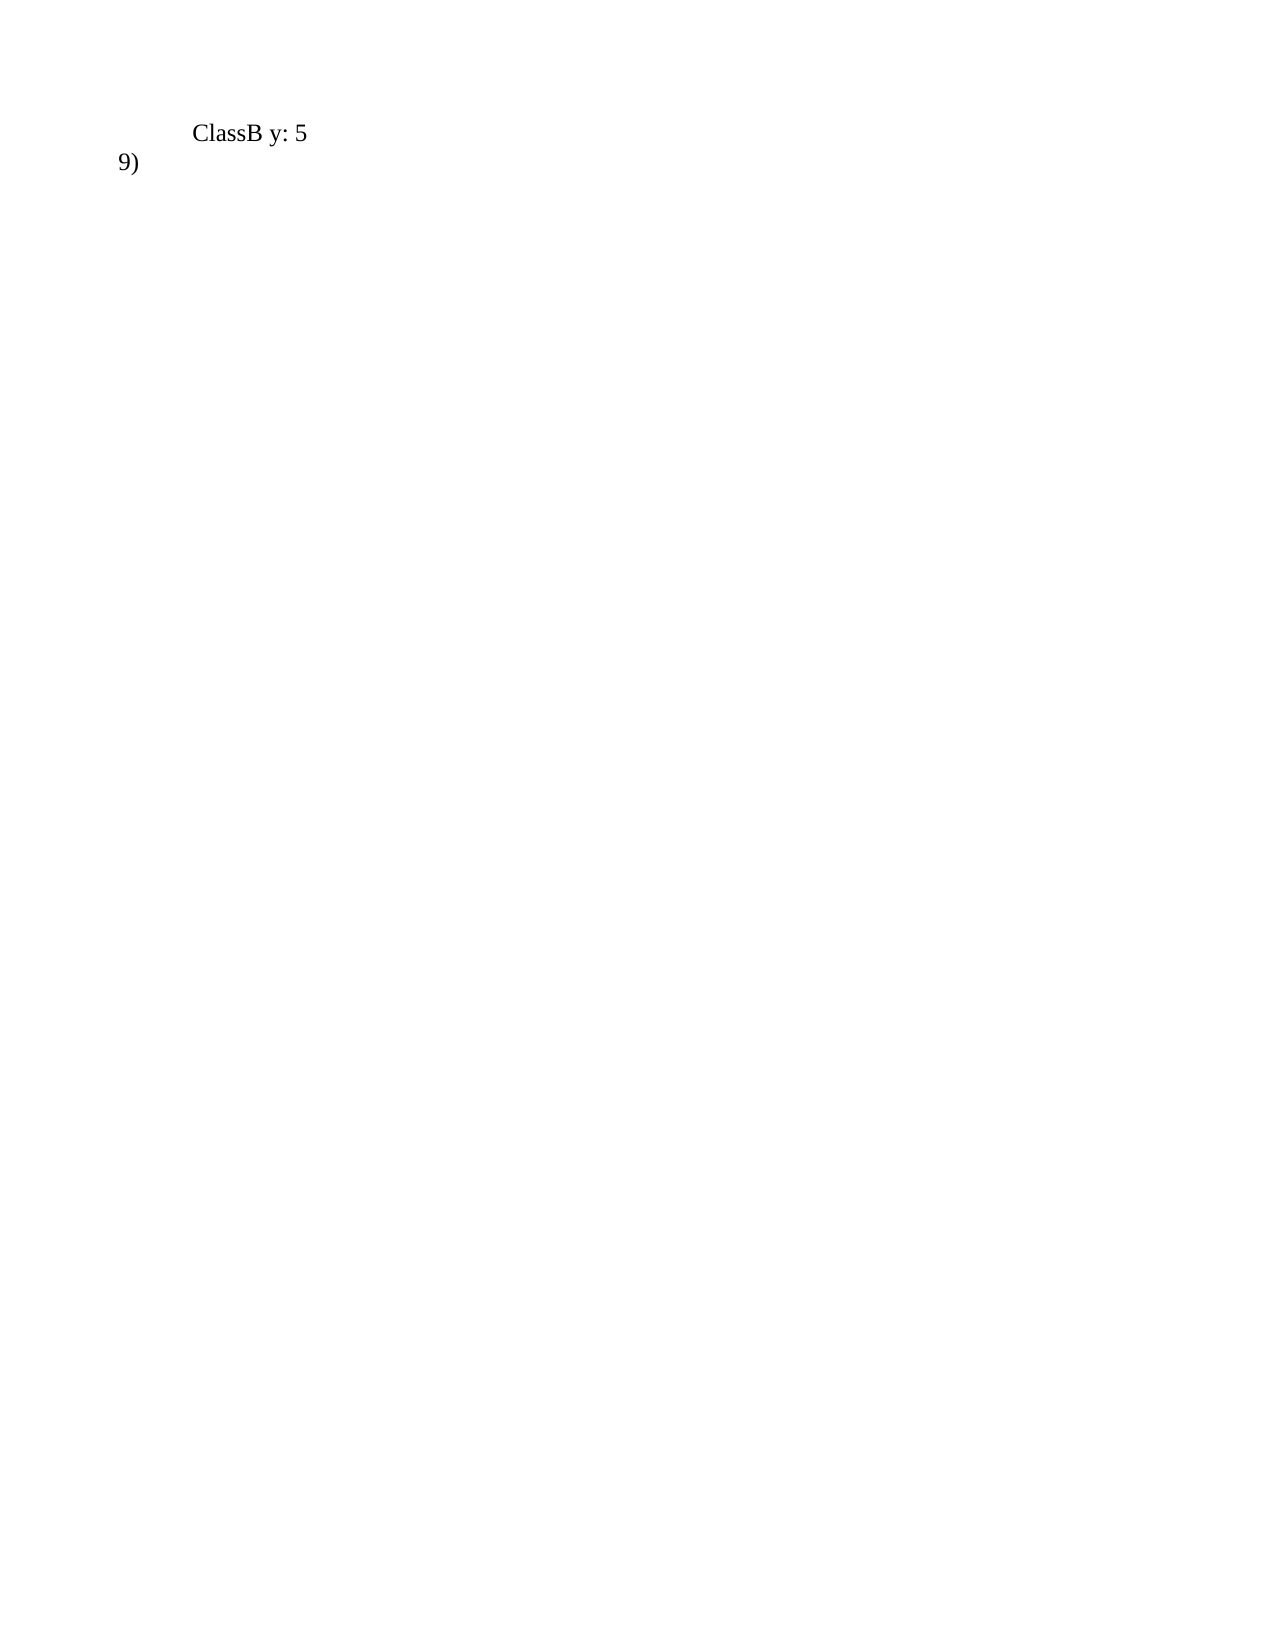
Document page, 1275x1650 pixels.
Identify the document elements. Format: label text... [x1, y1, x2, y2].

text 9) [118, 147, 1157, 176]
text ClassB y: 5 [118, 118, 1157, 147]
